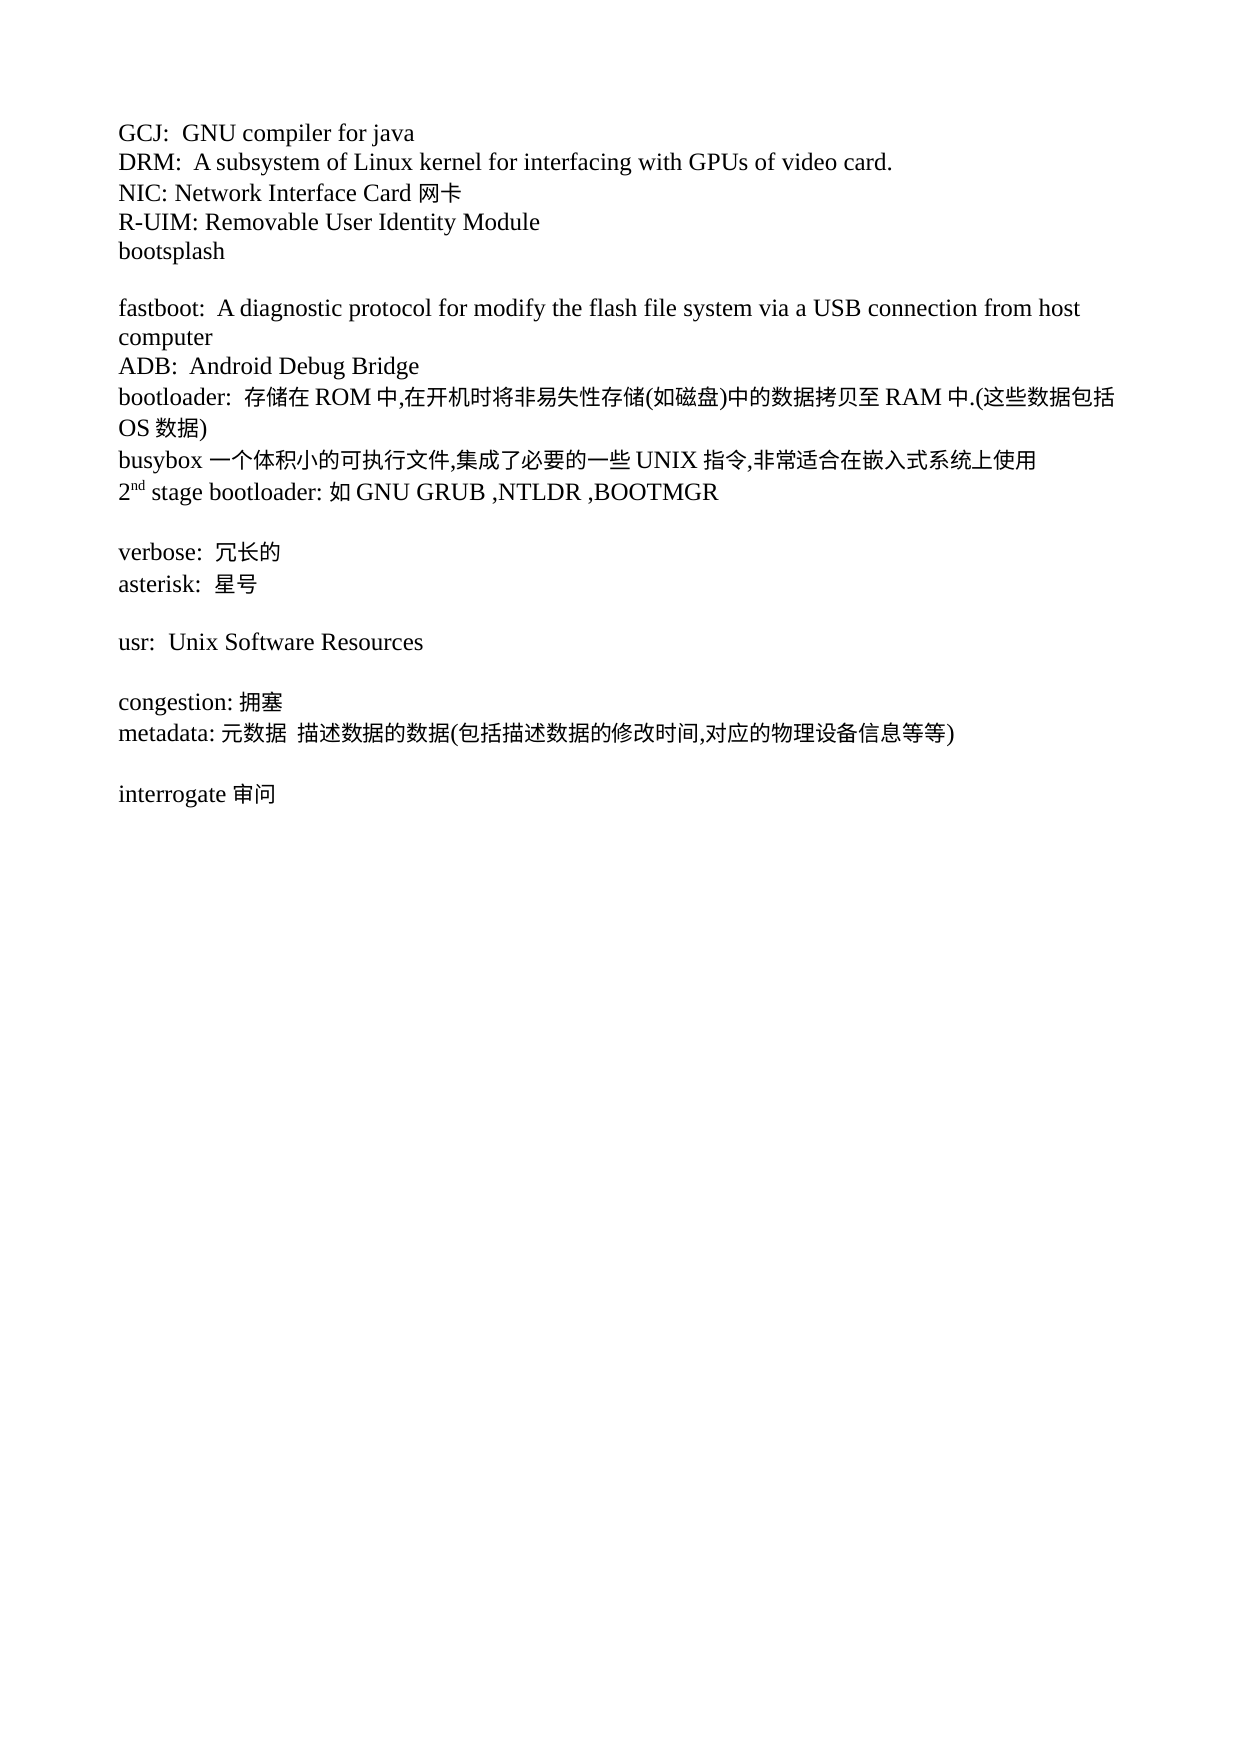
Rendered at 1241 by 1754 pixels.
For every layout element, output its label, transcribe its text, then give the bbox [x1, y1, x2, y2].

text ADB: Android Debug Bridge [118, 351, 1122, 380]
text bootloader: 存储在ROM中,在开机时将非易失性存储(如磁盘)中的数据拷贝至RAM中.(这些数据包括OS数据) [118, 380, 1122, 443]
text GCJ: GNU compiler for java [118, 118, 1122, 147]
text interrogate 审问 [118, 777, 1122, 808]
text verbose: 冗长的 [118, 535, 1122, 567]
text congestion: 拥塞 [118, 685, 1122, 716]
text bootsplash [118, 236, 1122, 265]
text DRM: A subsystem of Linux kernel for interfacing with GPUs of video card. [118, 147, 1122, 176]
text busybox 一个体积小的可执行文件,集成了必要的一些UNIX指令,非常适合在嵌入式系统上使用 [118, 443, 1122, 475]
text NIC: Network Interface Card 网卡 [118, 176, 1122, 207]
text asterisk: 星号 [118, 567, 1122, 598]
text metadata: 元数据 描述数据的数据(包括描述数据的修改时间,对应的物理设备信息等等) [118, 716, 1122, 748]
text usr: Unix Software Resources [118, 627, 1122, 656]
text 2nd stage bootloader: 如 GNU GRUB ,NTLDR ,BOOTMGR [118, 475, 1122, 506]
text R-UIM: Removable User Identity Module [118, 207, 1122, 236]
text fastboot: A diagnostic protocol for modify the flash file system via a USB connection from host computer [118, 293, 1122, 351]
